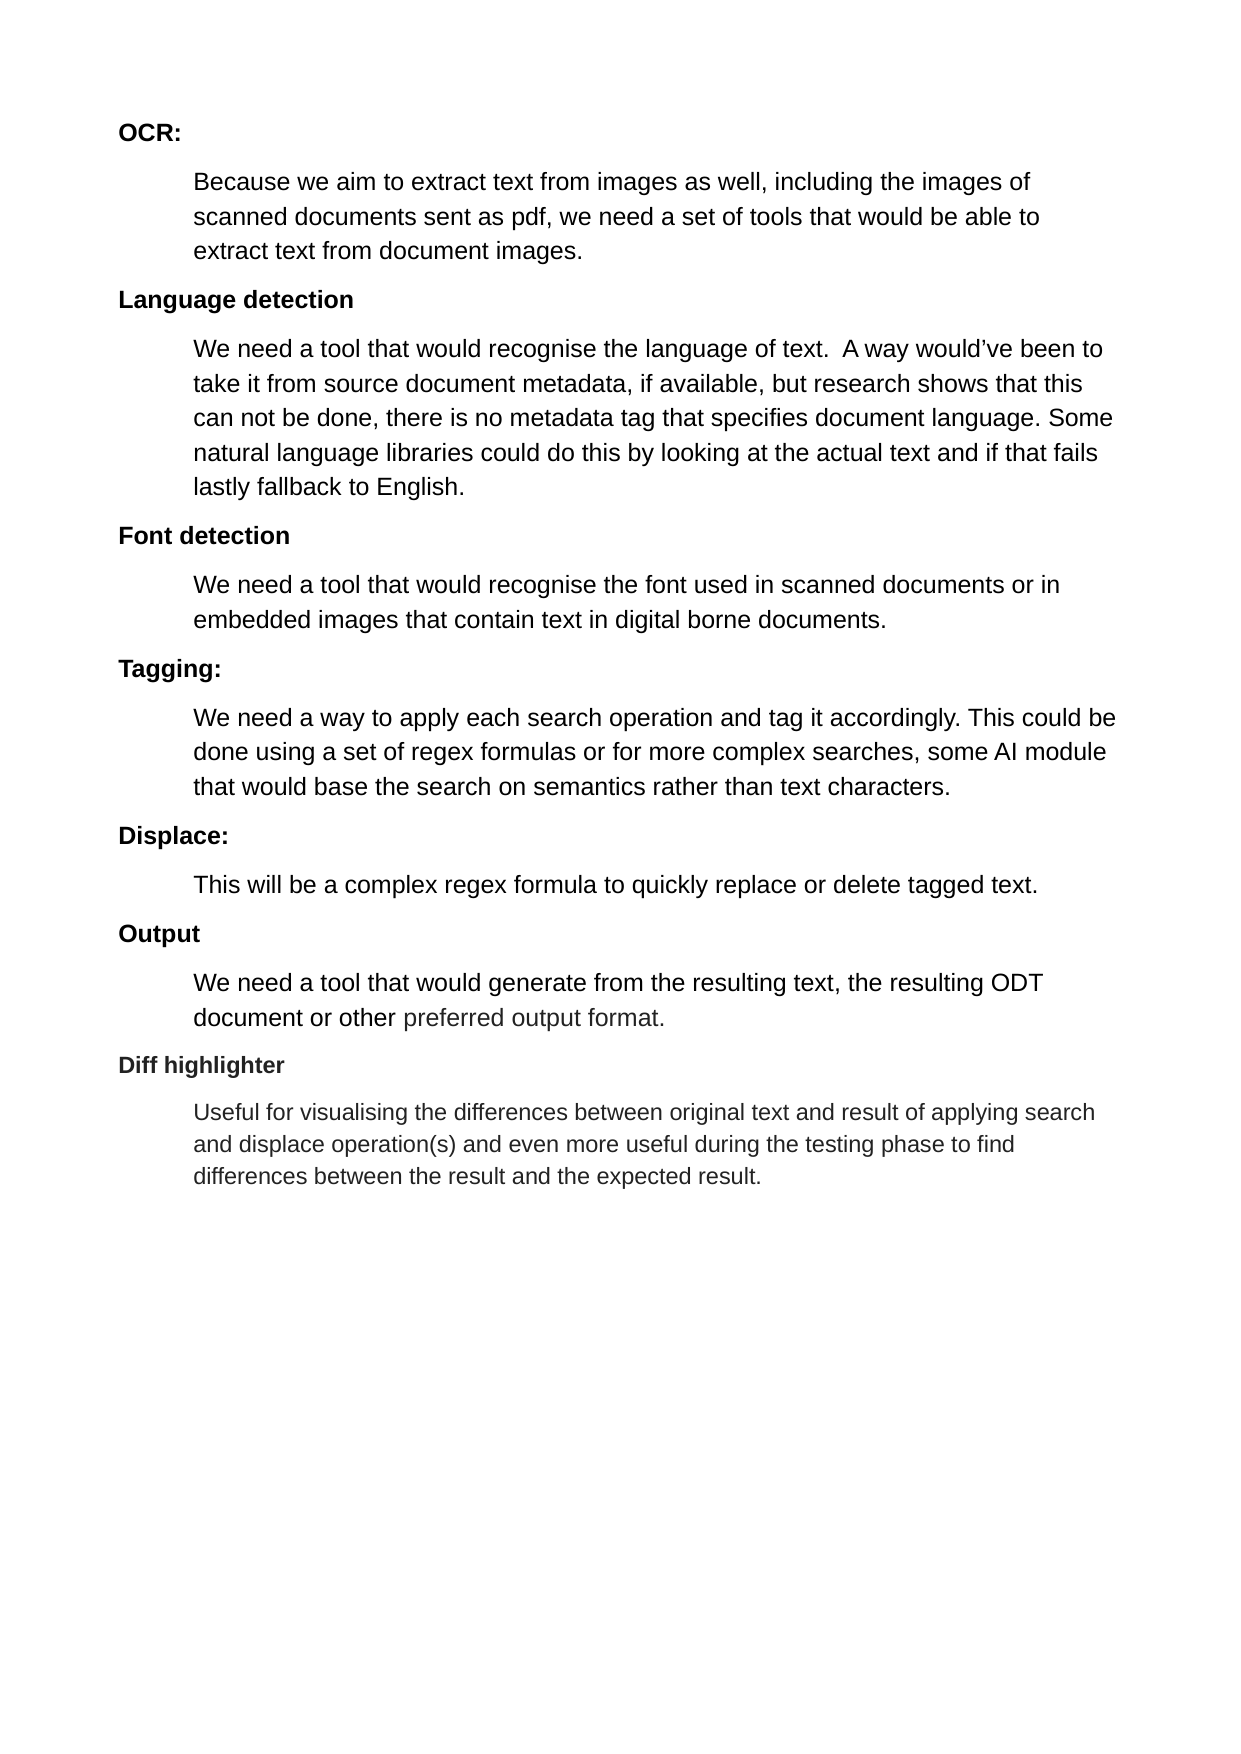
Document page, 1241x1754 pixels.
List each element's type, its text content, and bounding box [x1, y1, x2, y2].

text Font detection [118, 521, 1122, 550]
text Language detection [118, 285, 1122, 314]
list Because we aim to extract text from images as well, including the images of scanned documents sent as pdf, we need a set of tools that would be able to extract text from document images. [156, 167, 1122, 265]
text OCR: [118, 118, 1122, 147]
list Diff highlighter [118, 1052, 1122, 1078]
list We need a tool that would generate from the resulting text, the resulting ODT document or other preferred output format. [156, 968, 1122, 1031]
list We need a tool that would recognise the font used in scanned documents or in embedded images that contain text in digital borne documents. [156, 570, 1122, 633]
text Useful for visualising the differences between original text and result of applying search and displace operation(s) and even more useful during the testing phase to find differences between the result and the expected result. [118, 1098, 1122, 1190]
text Displace: [118, 821, 1122, 850]
list This will be a complex regex formula to quickly replace or delete tagged text. [156, 870, 1122, 899]
text Tagging: [118, 654, 1122, 683]
text Output [118, 919, 1122, 948]
list We need a tool that would recognise the language of text. A way would’ve been to take it from source document metadata, if available, but research shows that this can not be done, there is no metadata tag that specifies document language. Some natural language libraries could do this by looking at the actual text and if that fails lastly fallback to English. [156, 334, 1122, 501]
list We need a way to apply each search operation and tag it accordingly. This could be done using a set of regex formulas or for more complex searches, some AI module that would base the search on semantics rather than text characters. [156, 703, 1122, 801]
